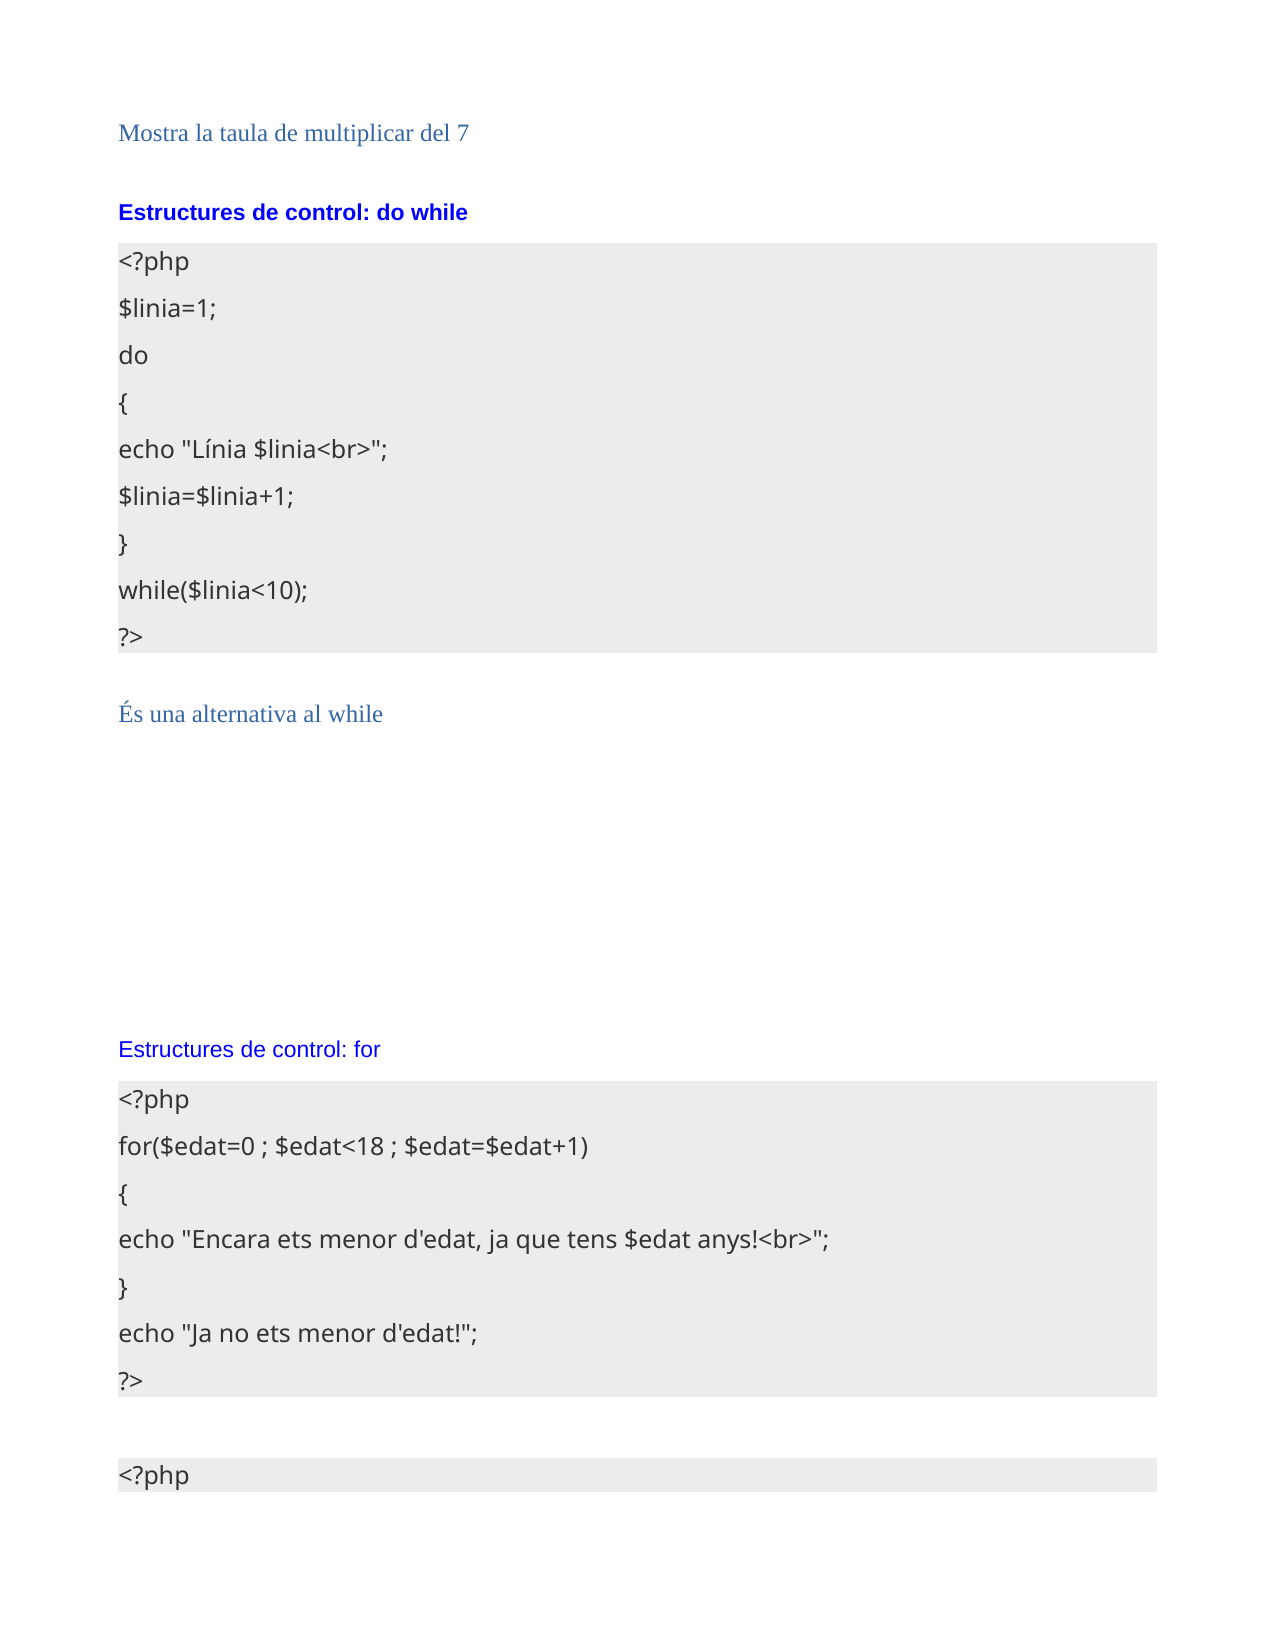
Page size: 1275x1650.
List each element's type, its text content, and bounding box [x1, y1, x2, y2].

text ?> [118, 619, 1157, 653]
text Mostra la taula de multiplicar del 7 [118, 118, 1157, 180]
text echo "Ja no ets menor d'edat!"; [118, 1316, 1157, 1350]
text <?php [118, 1458, 1157, 1492]
text { [118, 384, 1157, 418]
text do [118, 337, 1157, 372]
text Estructures de control: for [118, 1036, 1157, 1063]
text echo "Línia $linia<br>"; [118, 431, 1157, 466]
text És una alternativa al while [118, 666, 1157, 827]
text while($linia<10); [118, 572, 1157, 606]
text <?php [118, 243, 1157, 278]
text } [118, 1269, 1157, 1303]
text Estructures de control: do while [118, 199, 1157, 225]
text { [118, 1175, 1157, 1209]
text <?php [118, 1081, 1157, 1115]
text for($edat=0 ; $edat<18 ; $edat=$edat+1) [118, 1128, 1157, 1162]
text echo "Encara ets menor d'edat, ja que tens $edat anys!<br>"; [118, 1222, 1157, 1256]
text $linia=1; [118, 291, 1157, 324]
text $linia=$linia+1; [118, 478, 1157, 512]
text } [118, 525, 1157, 559]
text ?> [118, 1363, 1157, 1397]
